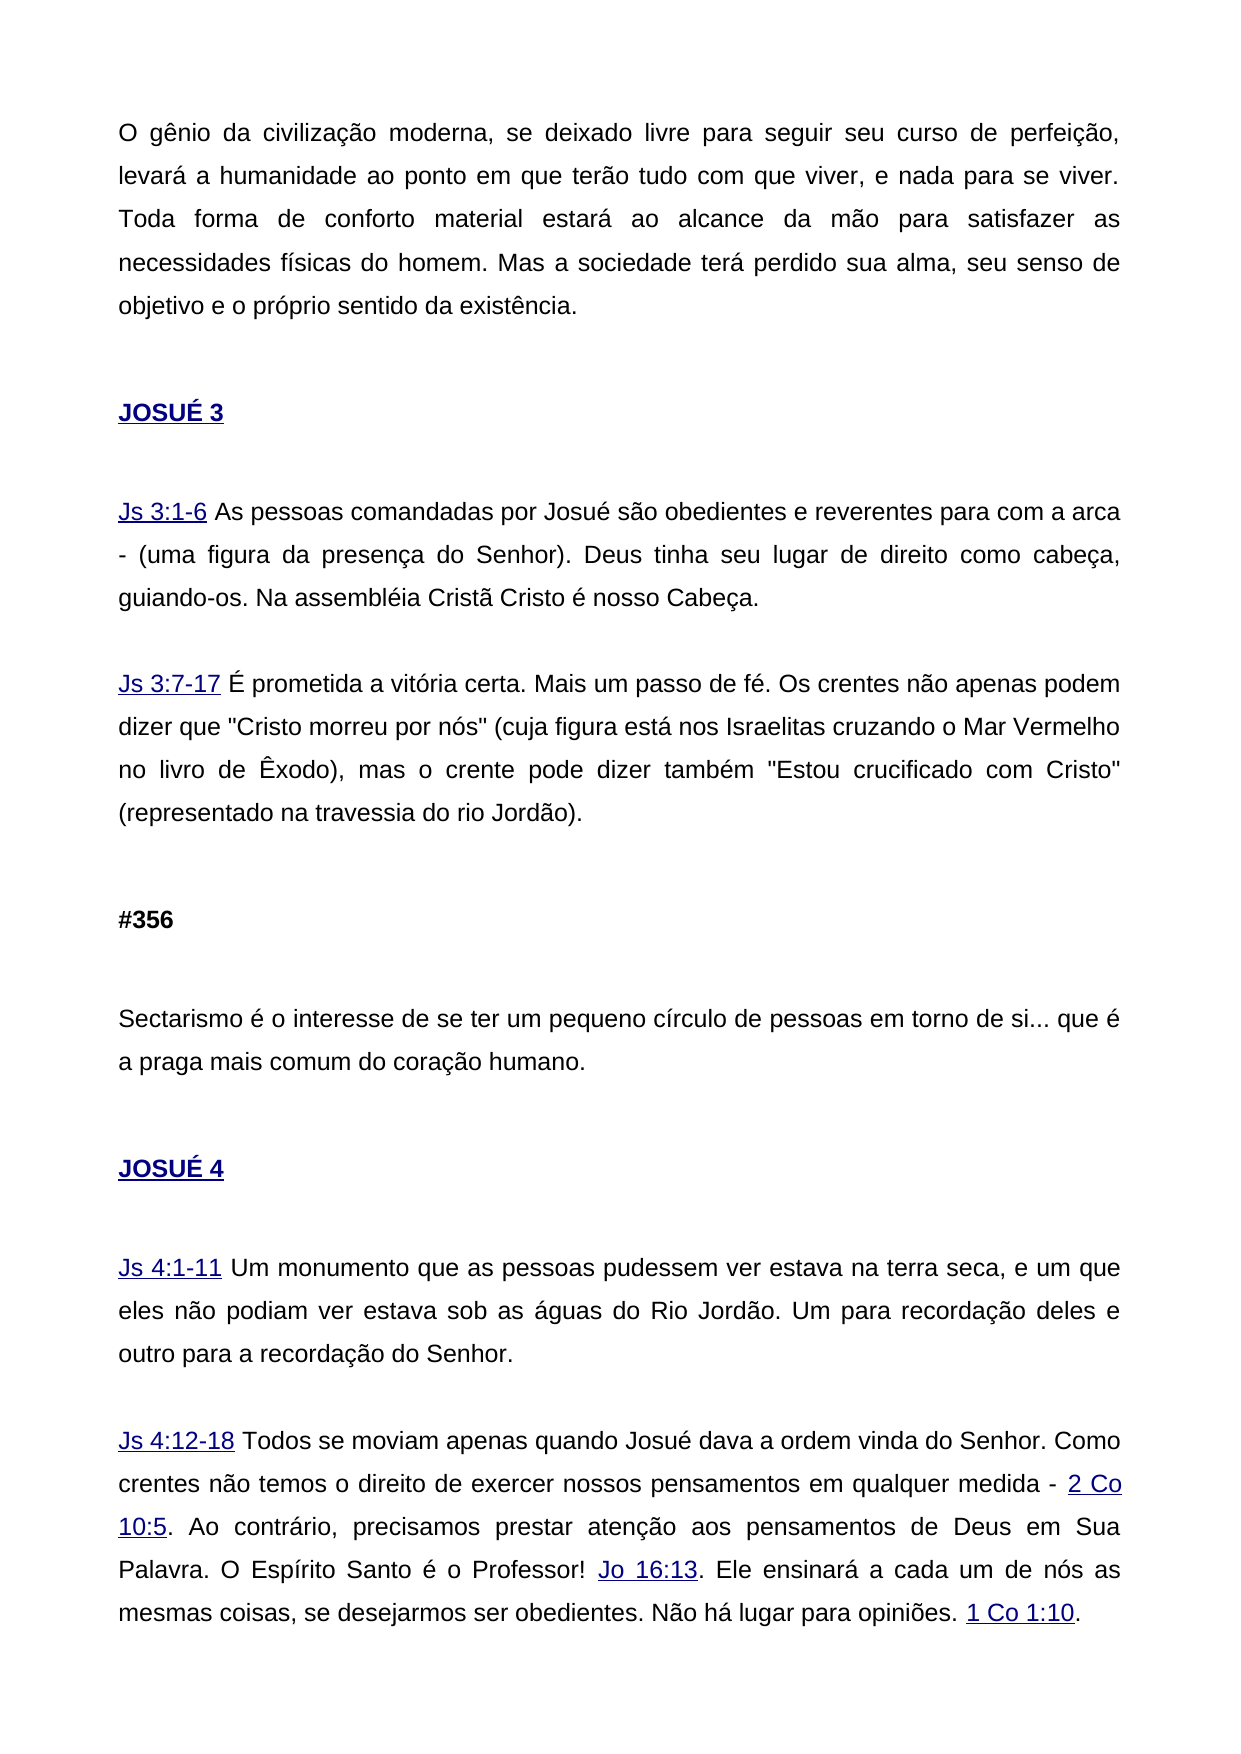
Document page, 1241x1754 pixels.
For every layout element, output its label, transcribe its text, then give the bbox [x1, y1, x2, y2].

subtitle JOSUÉ 4 [118, 1154, 1122, 1183]
text Js 4:12-18 Todos se moviam apenas quando Josué dava a ordem vinda do Senhor. Como crentes não temos o direito de exercer nossos pensamentos em qualquer medida - 2 Co 10:5. Ao contrário, precisamos prestar atenção aos pensamentos de Deus em Sua Palavra. O Espírito Santo é o Professor! Jo 16:13. Ele ensinará a cada um de nós as mesmas coisas, se desejarmos ser obedientes. Não há lugar para opiniões. 1 Co 1:10. [118, 1426, 1122, 1627]
text Js 4:1-11 Um monumento que as pessoas pudessem ver estava na terra seca, e um que eles não podiam ver estava sob as águas do Rio Jordão. Um para recordação deles e outro para a recordação do Senhor. [118, 1253, 1122, 1368]
text Js 3:7-17 É prometida a vitória certa. Mais um passo de fé. Os crentes não apenas podem dizer que "Cristo morreu por nós" (cuja figura está nos Israelitas cruzando o Mar Vermelho no livro de Êxodo), mas o crente pode dizer também "Estou crucificado com Cristo" (representado na travessia do rio Jordão). [118, 669, 1122, 827]
subtitle JOSUÉ 3 [118, 398, 1122, 426]
text O gênio da civilização moderna, se deixado livre para seguir seu curso de perfeição, levará a humanidade ao ponto em que terão tudo com que viver, e nada para se viver. Toda forma de conforto material estará ao alcance da mão para satisfazer as necessidades físicas do homem. Mas a sociedade terá perdido sua alma, seu senso de objetivo e o próprio sentido da existência. [118, 118, 1122, 319]
text Sectarismo é o interesse de se ter um pequeno círculo de pessoas em torno de si... que é a praga mais comum do coração humano. [118, 1004, 1122, 1076]
text Js 3:1-6 As pessoas comandadas por Josué são obedientes e reverentes para com a arca - (uma figura da presença do Senhor). Deus tinha seu lugar de direito como cabeça, guiando-os. Na assembléia Cristã Cristo é nosso Cabeça. [118, 496, 1122, 611]
subtitle #356 [118, 905, 1122, 934]
